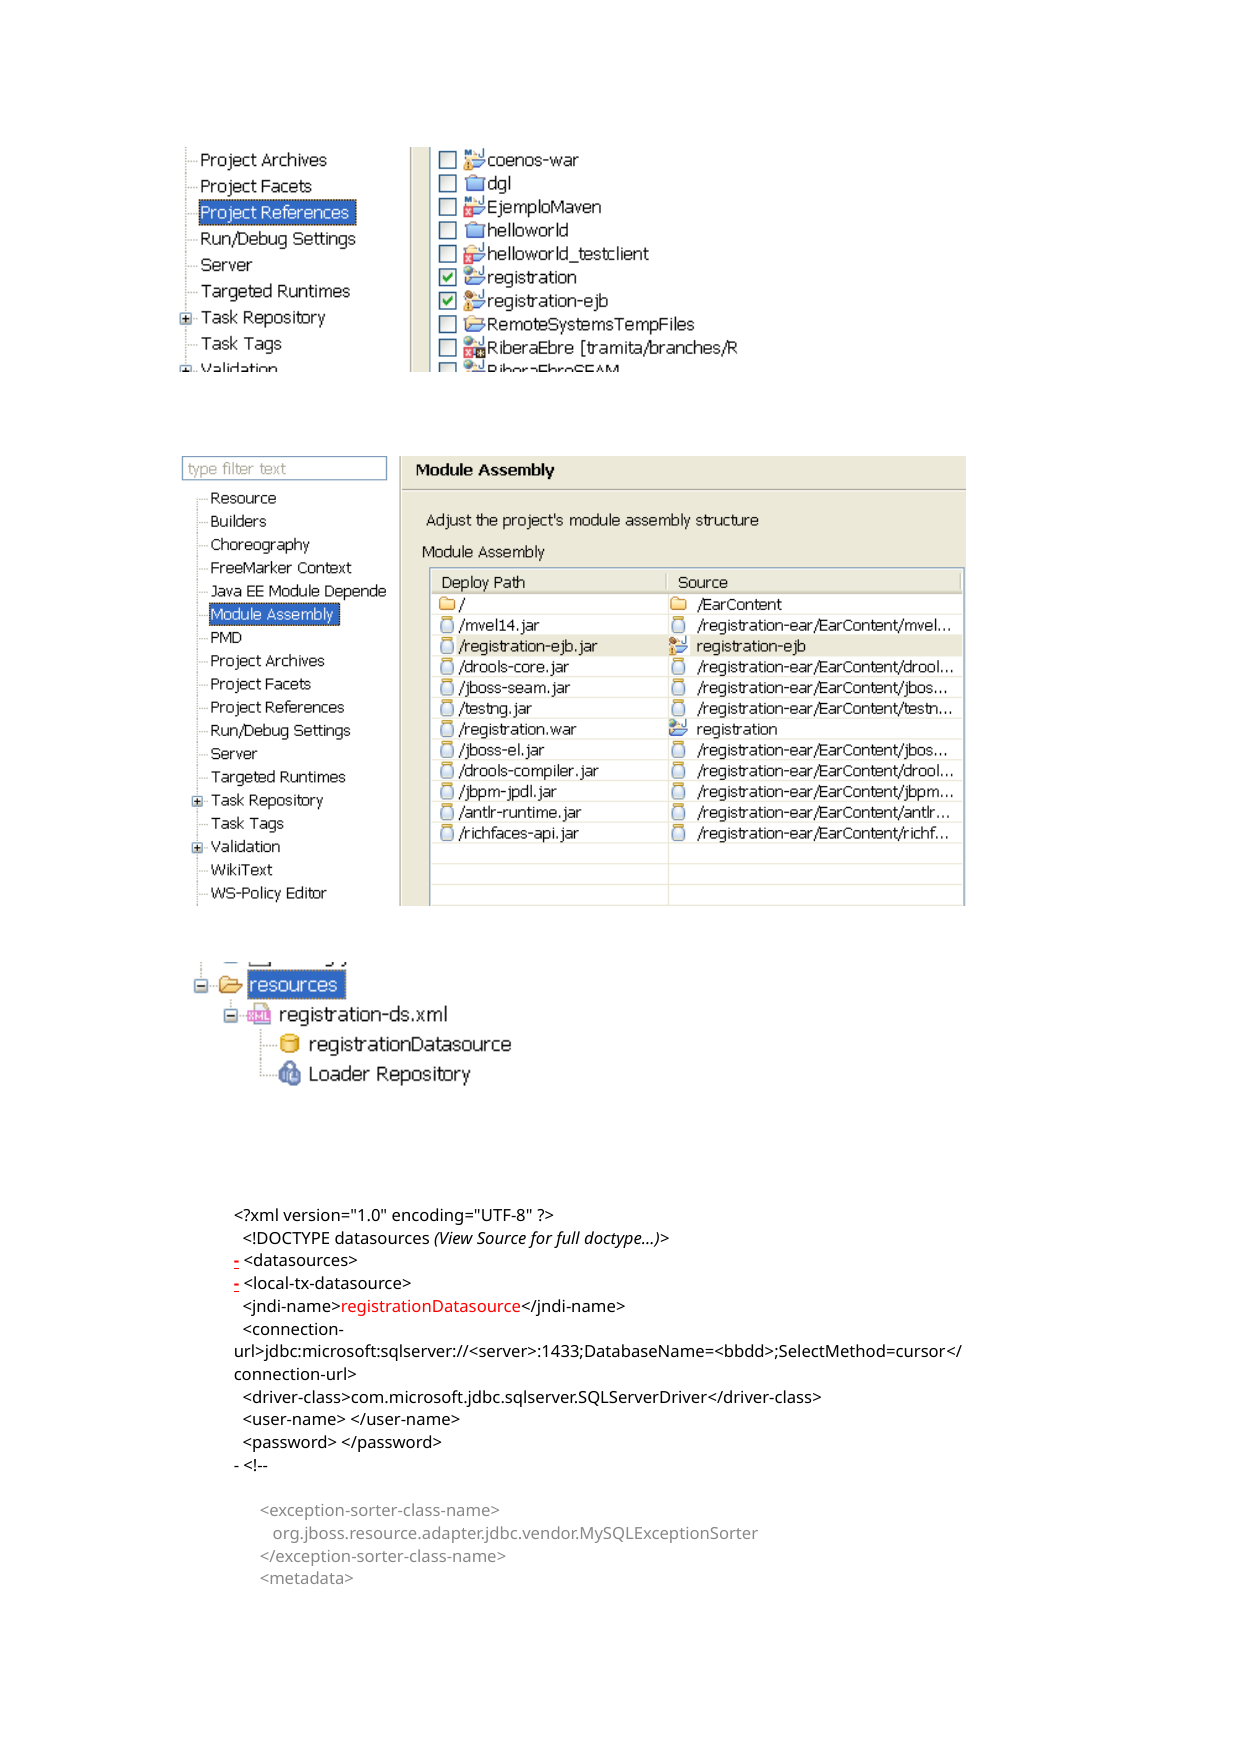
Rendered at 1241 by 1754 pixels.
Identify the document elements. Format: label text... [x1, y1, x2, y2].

text - <!-- [233, 1453, 975, 1476]
text <!DOCTYPE datasources (View Source for full doctype...)> [233, 1226, 975, 1249]
picture [177, 456, 966, 906]
text <jndi-name>registrationDatasource</jndi-name> [233, 1294, 975, 1317]
text org.jboss.resource.adapter.jdbc.vendor.MySQLExceptionSorter [233, 1521, 975, 1544]
picture [177, 962, 544, 1089]
picture [177, 147, 738, 372]
text <password> </password> [233, 1431, 975, 1453]
text <metadata> [233, 1567, 975, 1589]
text <user-name> </user-name> [233, 1408, 975, 1431]
text <exception-sorter-class-name> [233, 1499, 975, 1521]
text - <local-tx-datasource> [233, 1272, 975, 1294]
text </exception-sorter-class-name> [233, 1544, 975, 1567]
text <driver-class>com.microsoft.jdbc.sqlserver.SQLServerDriver</driver-class> [233, 1385, 975, 1408]
text <?xml version="1.0" encoding="UTF-8" ?> [233, 1203, 975, 1226]
text - <datasources> [233, 1249, 975, 1272]
text <connection-url>jdbc:microsoft:sqlserver://<server>:1433;DatabaseName=<bbdd>;SelectMethod=cursor</connection-url> [233, 1317, 975, 1385]
